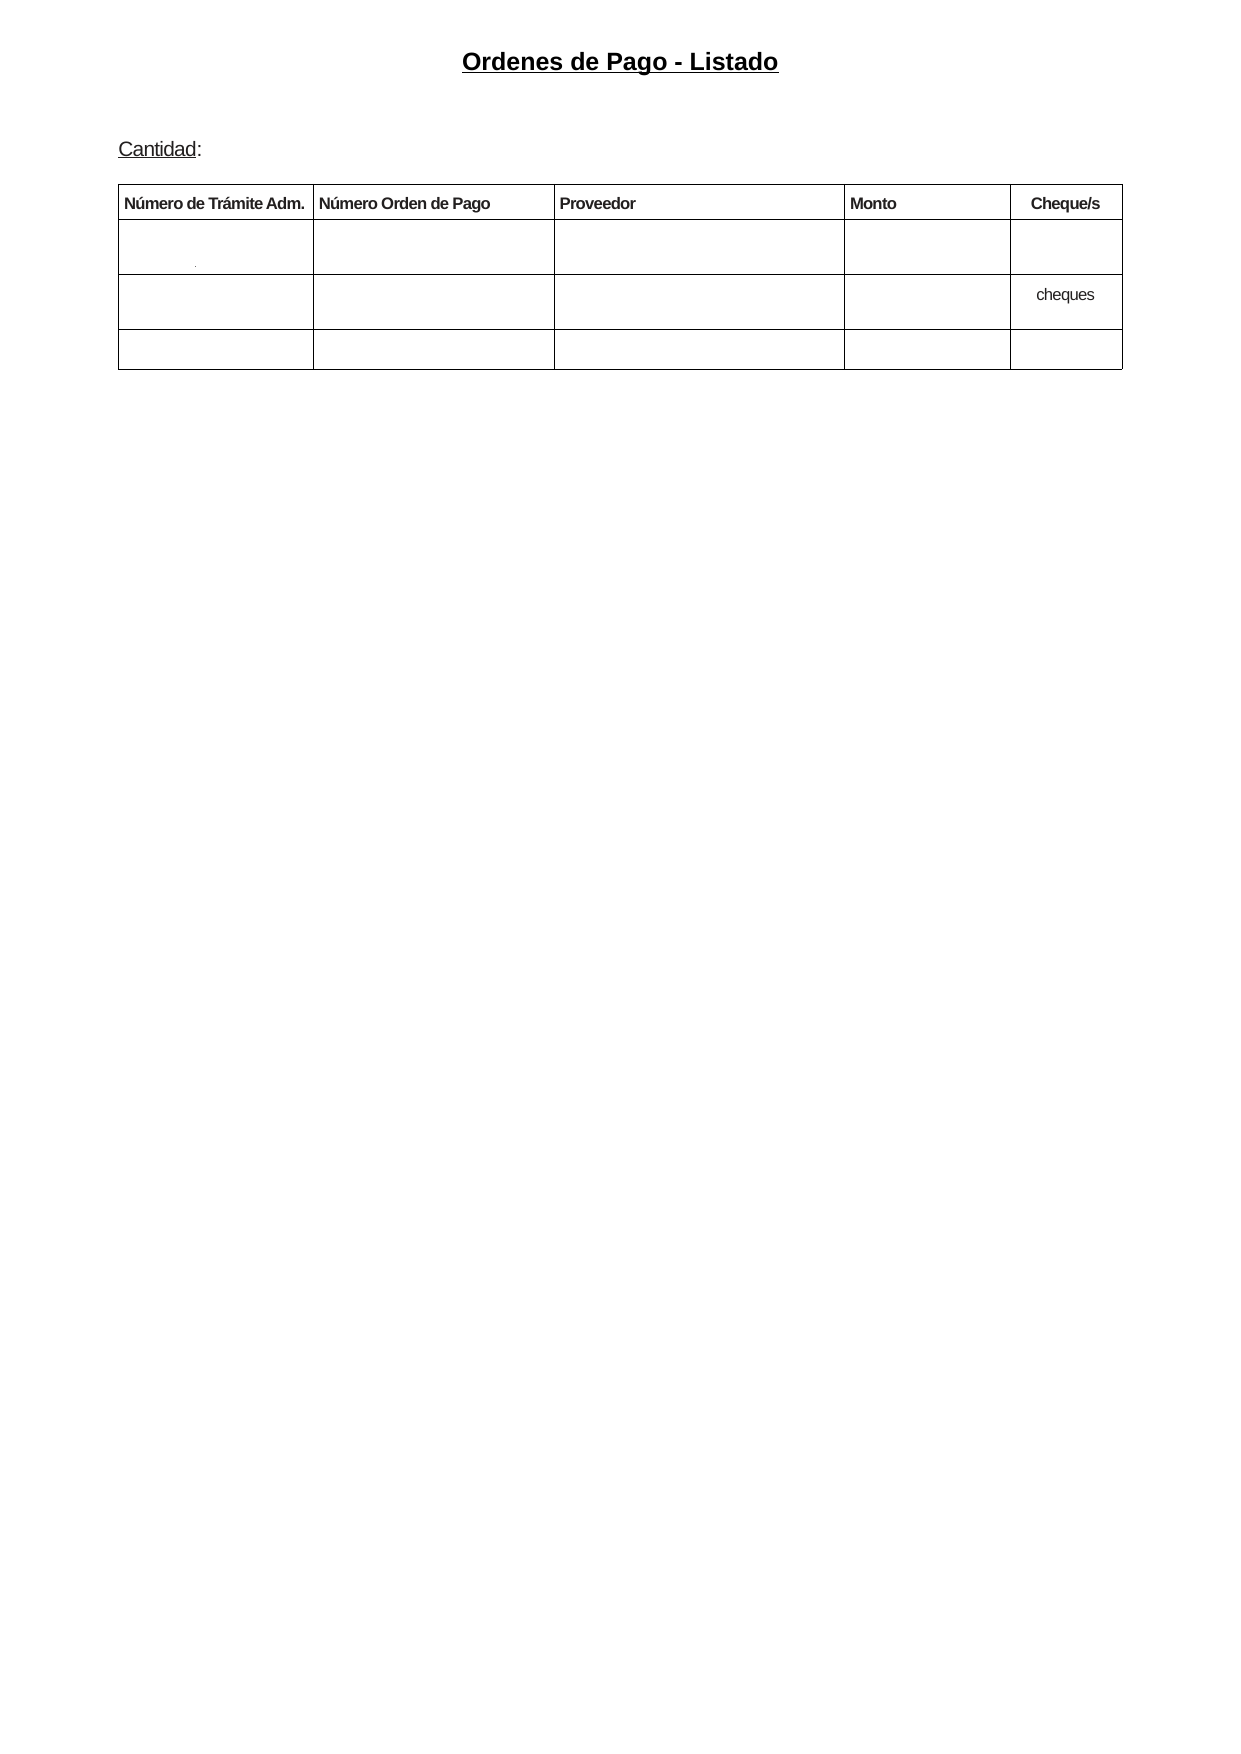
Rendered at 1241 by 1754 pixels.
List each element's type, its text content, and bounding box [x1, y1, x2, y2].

table_header Número Orden de Pago [314, 185, 554, 219]
table_header Monto [845, 185, 1010, 219]
table_cell [555, 330, 844, 369]
table_cell cheques [1011, 275, 1122, 328]
table_cell [555, 220, 844, 274]
table_cell <o.expedient_id.number> [119, 275, 313, 328]
table_cell [1011, 330, 1122, 369]
table_header Cheque/s [1011, 185, 1122, 219]
table_cell <o.display_name> [314, 275, 554, 328]
text Cantidad: <count(objects)> [118, 135, 1122, 160]
table_cell [314, 220, 554, 274]
text Ordenes de Pago - Listado [118, 47, 1122, 76]
table_cell <o.partner_id.name> [555, 275, 844, 328]
table_cell [1011, 220, 1122, 274]
table_cell <formatLang(o.payments_amount)> [845, 275, 1010, 328]
table_cell [845, 330, 1010, 369]
table_header Número de Trámite Adm. [119, 185, 313, 219]
table_cell </for> [119, 330, 313, 369]
table_cell [845, 220, 1010, 274]
table_cell <for each="o in objects"> [119, 220, 313, 274]
table_header Proveedor [555, 185, 844, 219]
table_cell [314, 330, 554, 369]
